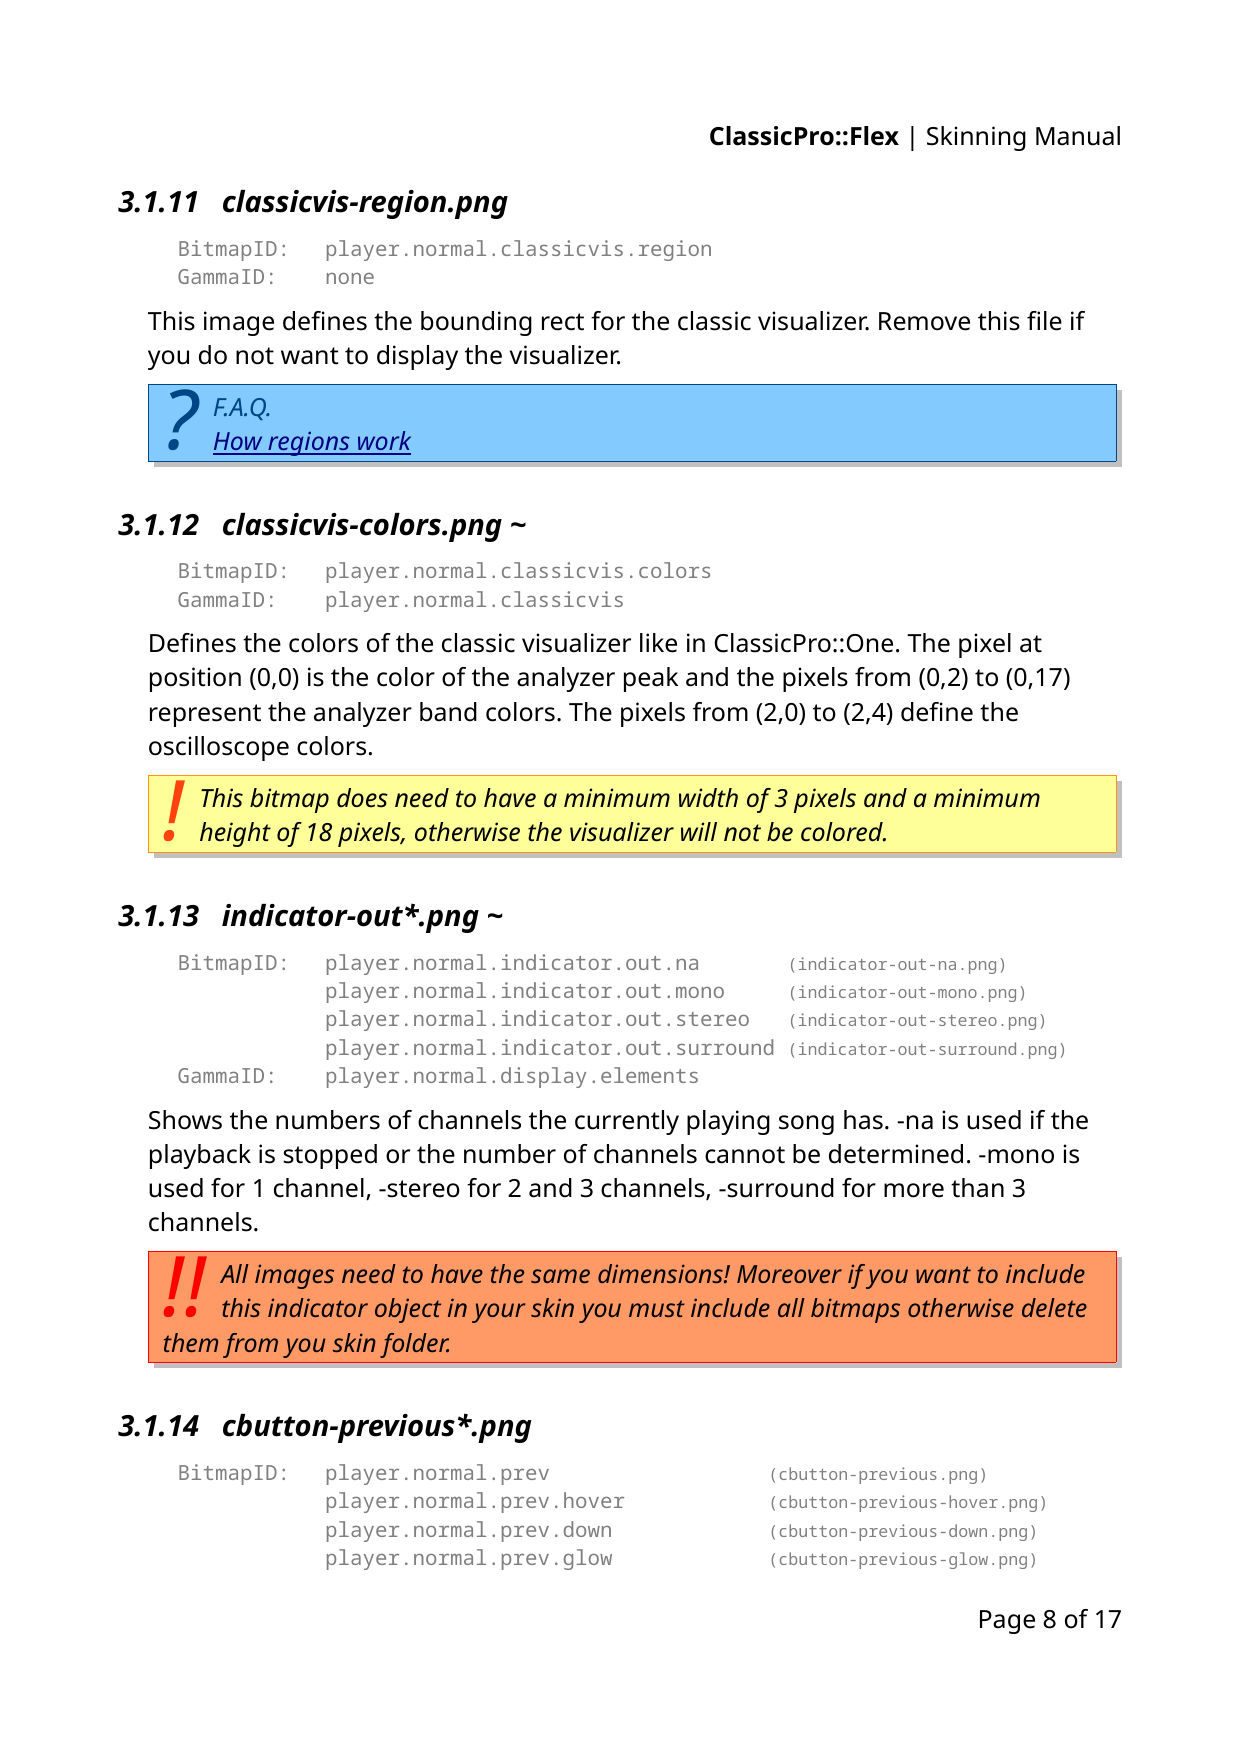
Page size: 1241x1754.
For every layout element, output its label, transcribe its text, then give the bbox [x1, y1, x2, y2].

text Shows the numbers of channels the currently playing song has. -na is used if the playback is stopped or the number of channels cannot be determined. -mono is used for 1 channel, -stereo for 2 and 3 channels, -surround for more than 3 channels. [148, 1102, 1122, 1238]
subtitle classicvis-region.png [118, 182, 1122, 221]
text !This bitmap does need to have a minimum width of 3 pixels and a minimum height of 18 pixels, otherwise the visualizer will not be colored. [149, 776, 1116, 852]
subtitle classicvis-colors.png ~ [118, 504, 1122, 544]
text BitmapID: player.normal.indicator.out.na (indicator-out-na.png) player.normal.indicator.out.mono (indicator-out-mono.png) player.normal.indicator.out.stereo (indicator-out-stereo.png) player.normal.indicator.out.surround (indicator-out-surround.png) GammaID: player.normal.display.elements [177, 948, 1122, 1090]
text Defines the colors of the classic visualizer like in ClassicPro::One. The pixel at position (0,0) is the color of the analyzer peak and the pixels from (0,2) to (0,17) represent the analyzer band colors. The pixels from (2,0) to (2,4) define the oscilloscope colors. [148, 626, 1122, 762]
text This image defines the bounding rect for the classic visualizer. Remove this file if you do not want to display the visualizer. [148, 303, 1122, 371]
text BitmapID: player.normal.classicvis.colors GammaID: player.normal.classicvis [177, 557, 1122, 613]
text BitmapID: player.normal.classicvis.region GammaID: none [177, 234, 1122, 291]
subtitle indicator-out*.png ~ [118, 895, 1122, 935]
subtitle cbutton-previous*.png [118, 1406, 1122, 1445]
text ?F.A.Q. How regions work [149, 385, 1116, 461]
text BitmapID: player.normal.prev (cbutton-previous.png) player.normal.prev.hover (cbutton-previous-hover.png) player.normal.prev.down (cbutton-previous-down.png) player.normal.prev.glow (cbutton-previous-glow.png) [177, 1458, 1122, 1572]
text !!All images need to have the same dimensions! Moreover if you want to include this indicator object in your skin you must include all bitmaps otherwise delete them from you skin folder. [149, 1252, 1116, 1362]
